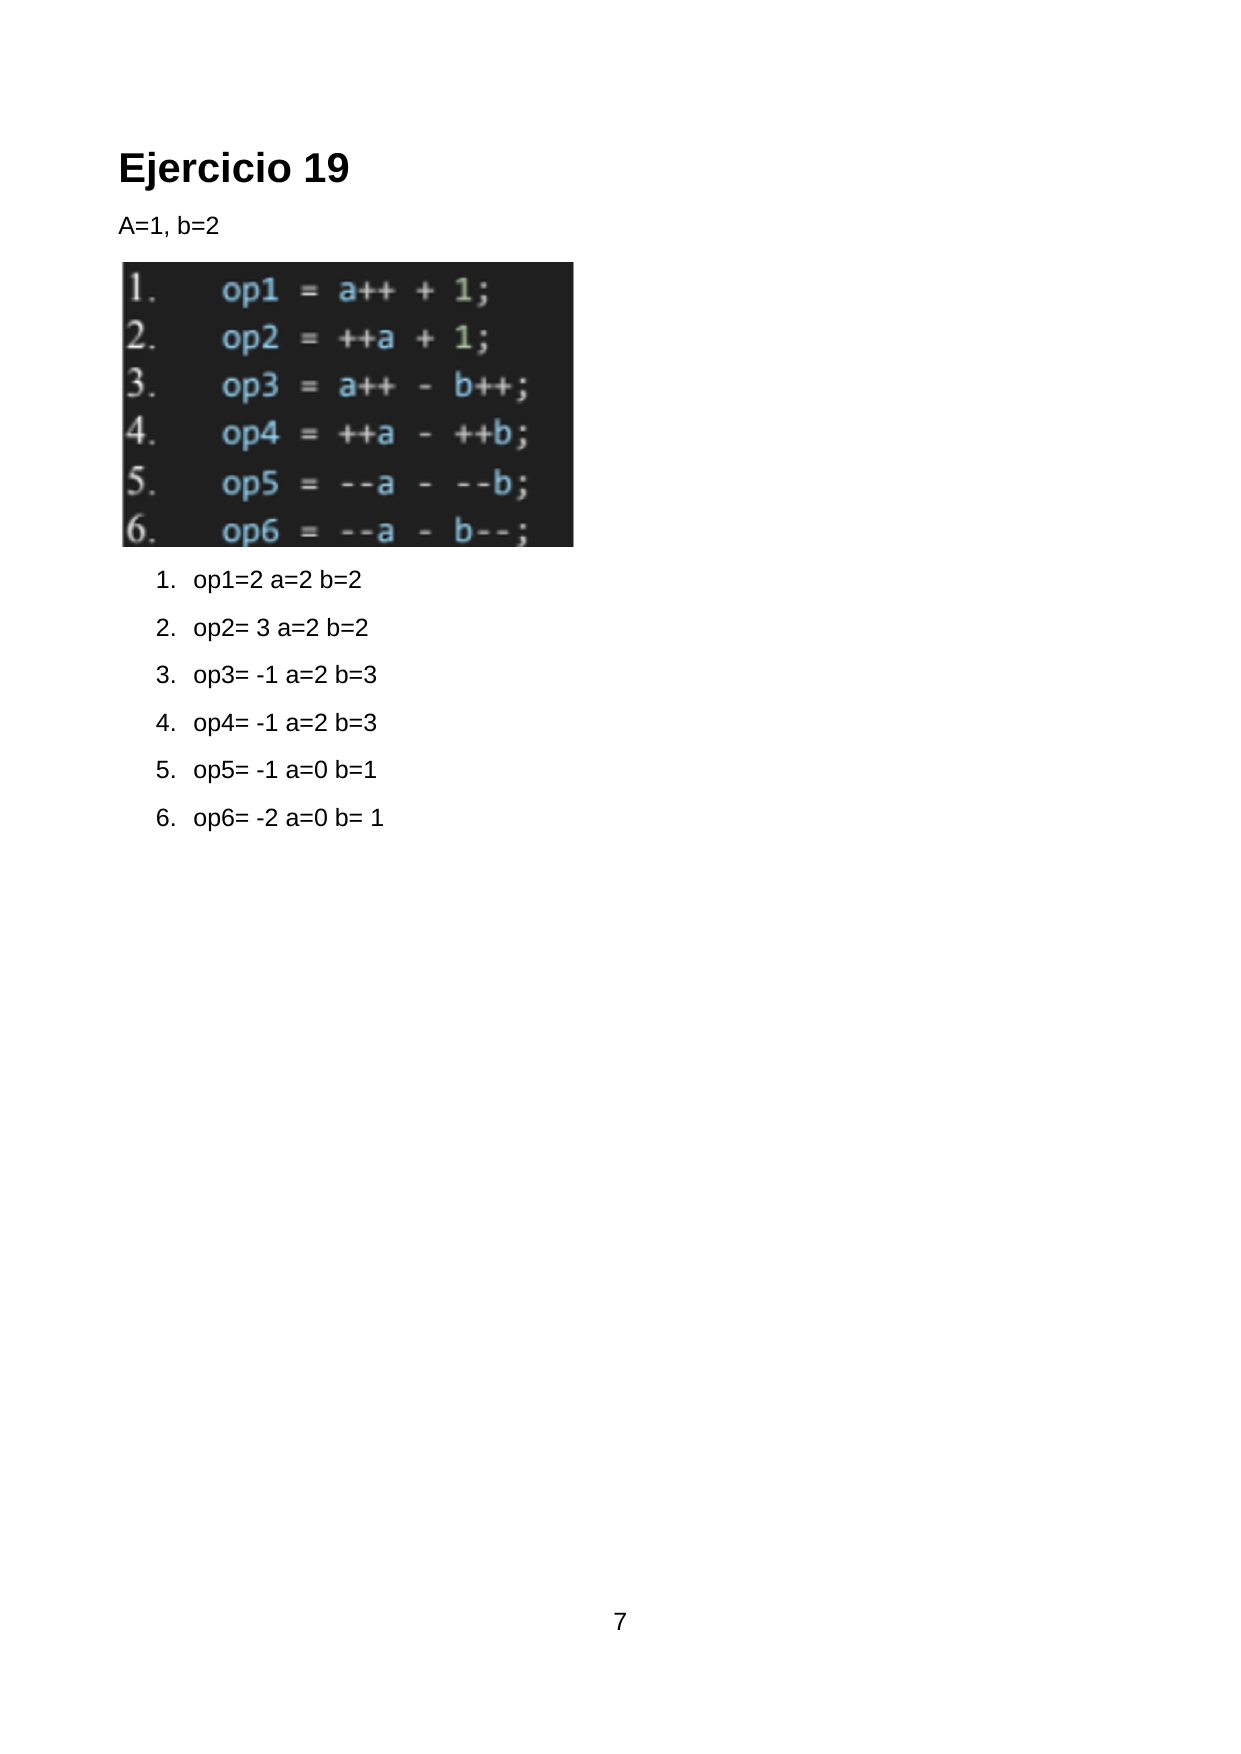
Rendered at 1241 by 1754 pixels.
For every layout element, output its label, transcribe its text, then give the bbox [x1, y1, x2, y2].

list op1=2 a=2 b=2 [156, 565, 1122, 594]
list op2= 3 a=2 b=2 [156, 613, 1122, 641]
subtitle Ejercicio 19 [118, 143, 1122, 191]
picture [118, 258, 574, 547]
list op5= -1 a=0 b=1 [156, 755, 1122, 784]
list op4= -1 a=2 b=3 [156, 708, 1122, 737]
list op3= -1 a=2 b=3 [156, 660, 1122, 689]
text A=1, b=2 [118, 211, 1122, 239]
list op6= -2 a=0 b= 1 [156, 803, 1122, 832]
